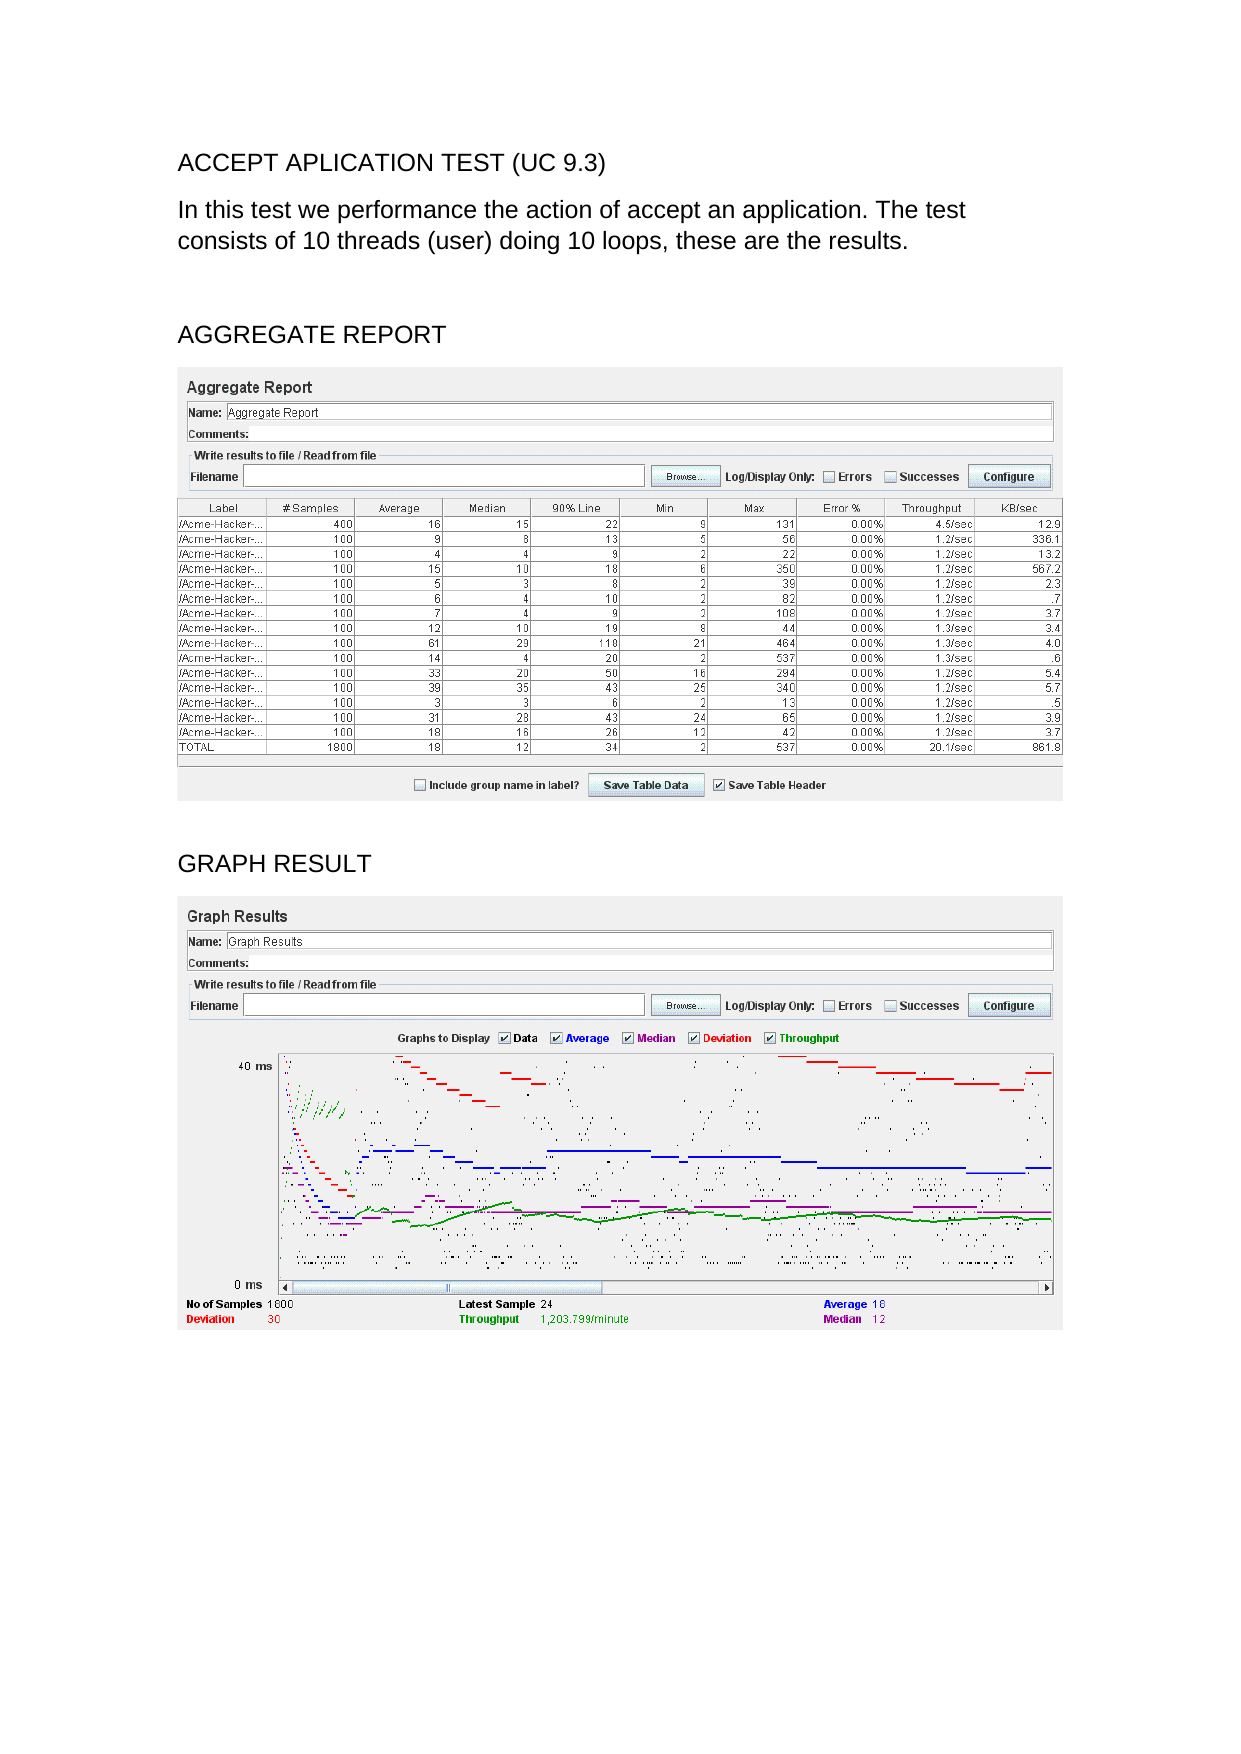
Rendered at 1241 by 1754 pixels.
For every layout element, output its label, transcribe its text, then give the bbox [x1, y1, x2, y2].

text AGGREGATE REPORT [177, 321, 1063, 349]
text ACCEPT APLICATION TEST (UC 9.3) [177, 148, 1063, 176]
text GRAPH RESULT [177, 849, 1063, 878]
text In this test we performance the action of accept an application. The test consists of 10 threads (user) doing 10 loops, these are the results. [177, 195, 1063, 254]
